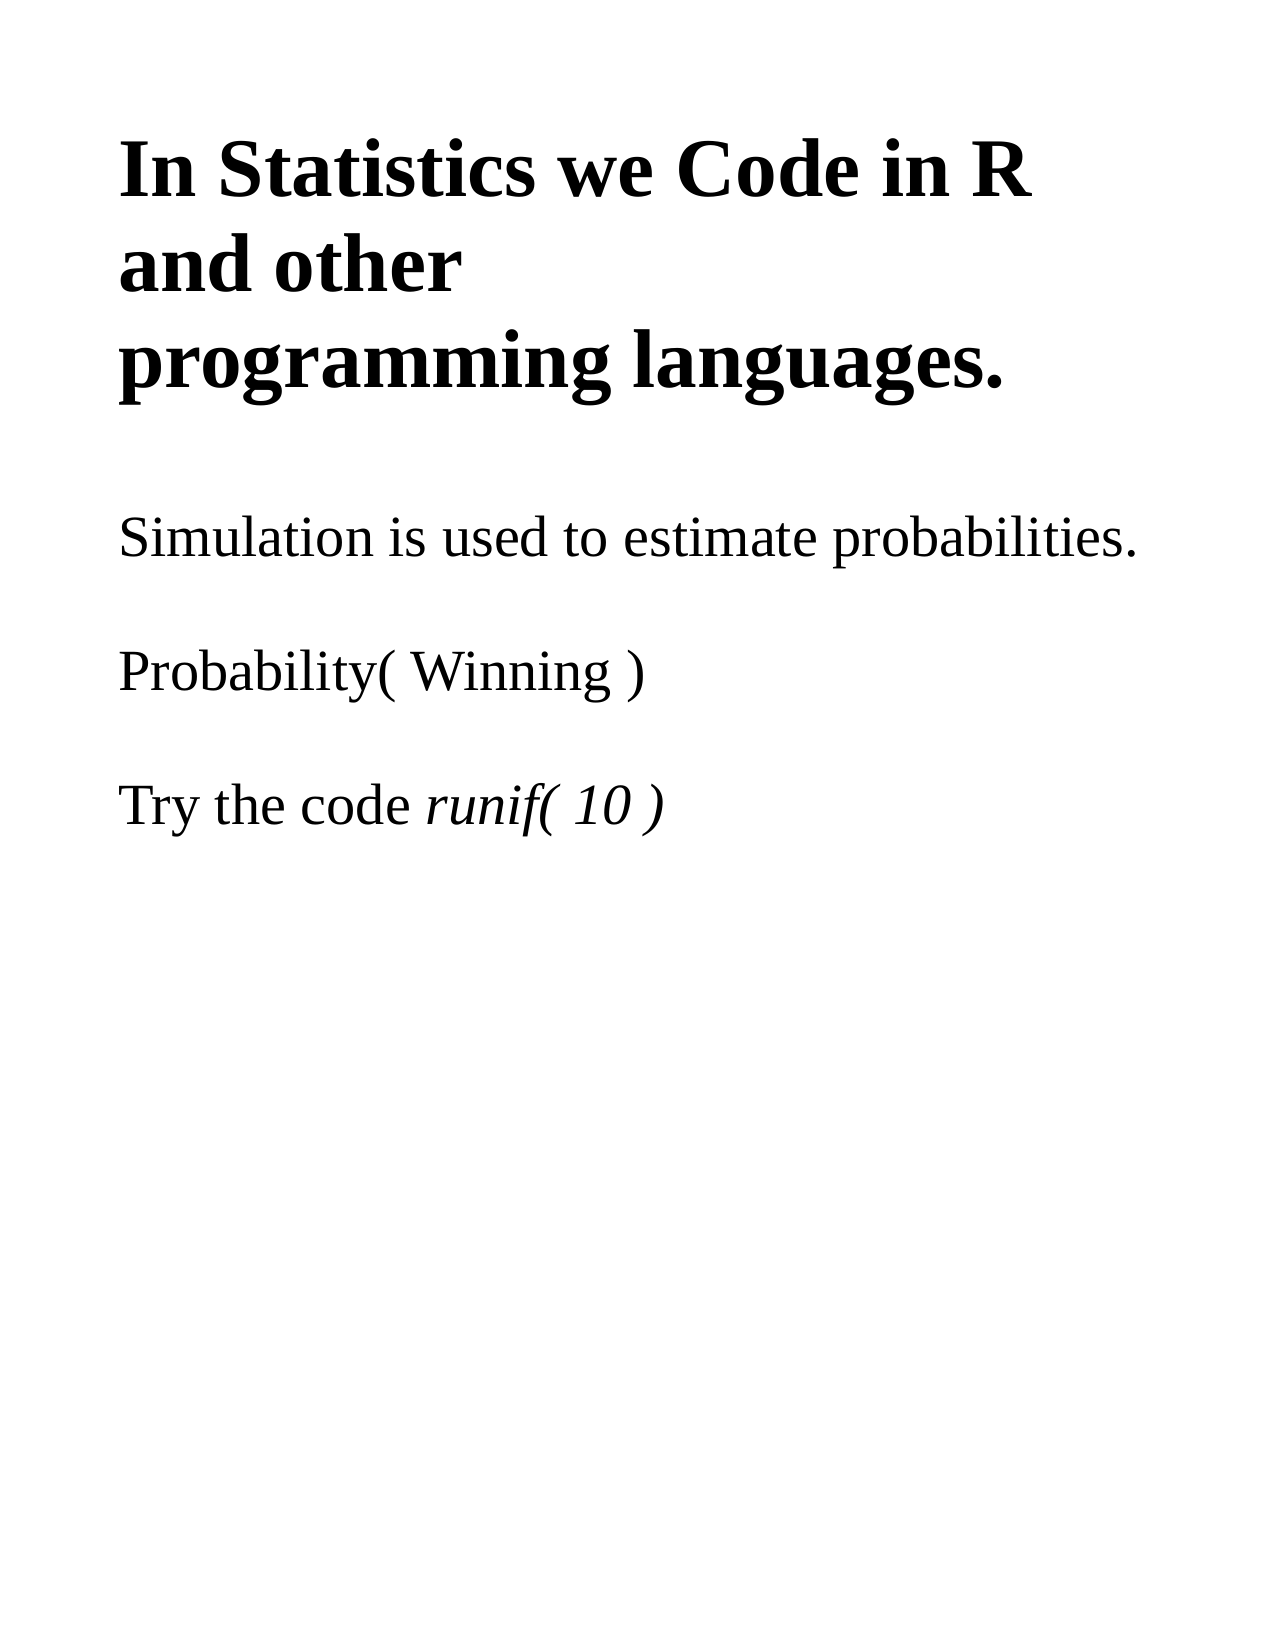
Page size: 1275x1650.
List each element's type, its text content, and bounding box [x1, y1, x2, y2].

text Probability( Winning ) [118, 636, 1157, 703]
text Simulation is used to estimate probabilities. [118, 501, 1157, 568]
text programming languages. [118, 310, 1157, 406]
text In Statistics we Code in R and other [118, 118, 1157, 310]
text Try the code runif( 10 ) [118, 770, 1157, 837]
